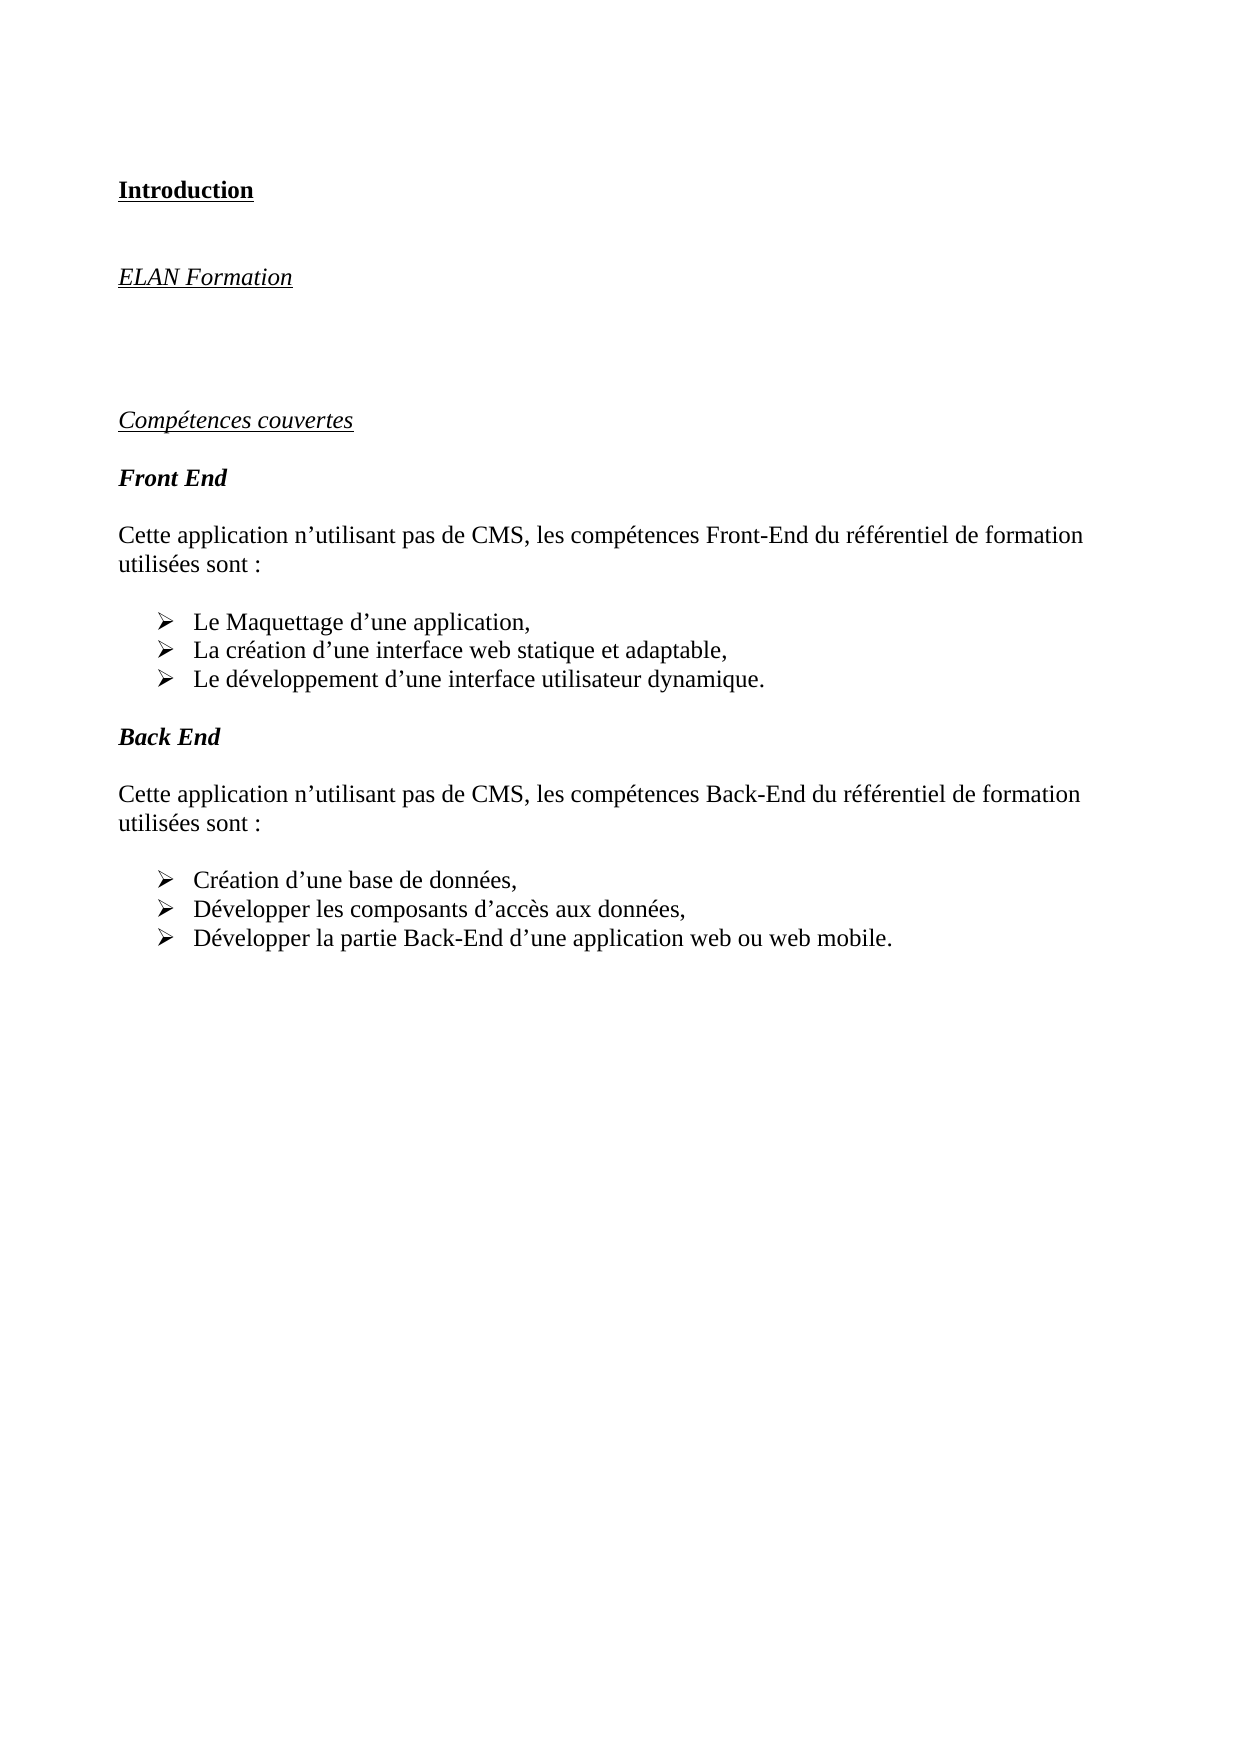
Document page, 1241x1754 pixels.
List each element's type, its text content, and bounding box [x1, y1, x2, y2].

list La création d’une interface web statique et adaptable, [156, 636, 1122, 664]
list Création d’une base de données, [156, 866, 1122, 894]
text Compétences couvertes [118, 406, 1122, 434]
text Back End [118, 722, 1122, 751]
text Introduction [118, 176, 1122, 204]
list Le Maquettage d’une application, [156, 607, 1122, 636]
list Le développement d’une interface utilisateur dynamique. [156, 664, 1122, 693]
list Développer les composants d’accès aux données, [156, 894, 1122, 923]
list Développer la partie Back-End d’une application web ou web mobile. [156, 923, 1122, 952]
text ELAN Formation [118, 262, 1122, 291]
text Front End [118, 463, 1122, 492]
text Cette application n’utilisant pas de CMS, les compétences Front-End du référentiel de formation utilisées sont : [118, 521, 1122, 578]
text Cette application n’utilisant pas de CMS, les compétences Back-End du référentiel de formation utilisées sont : [118, 779, 1122, 837]
